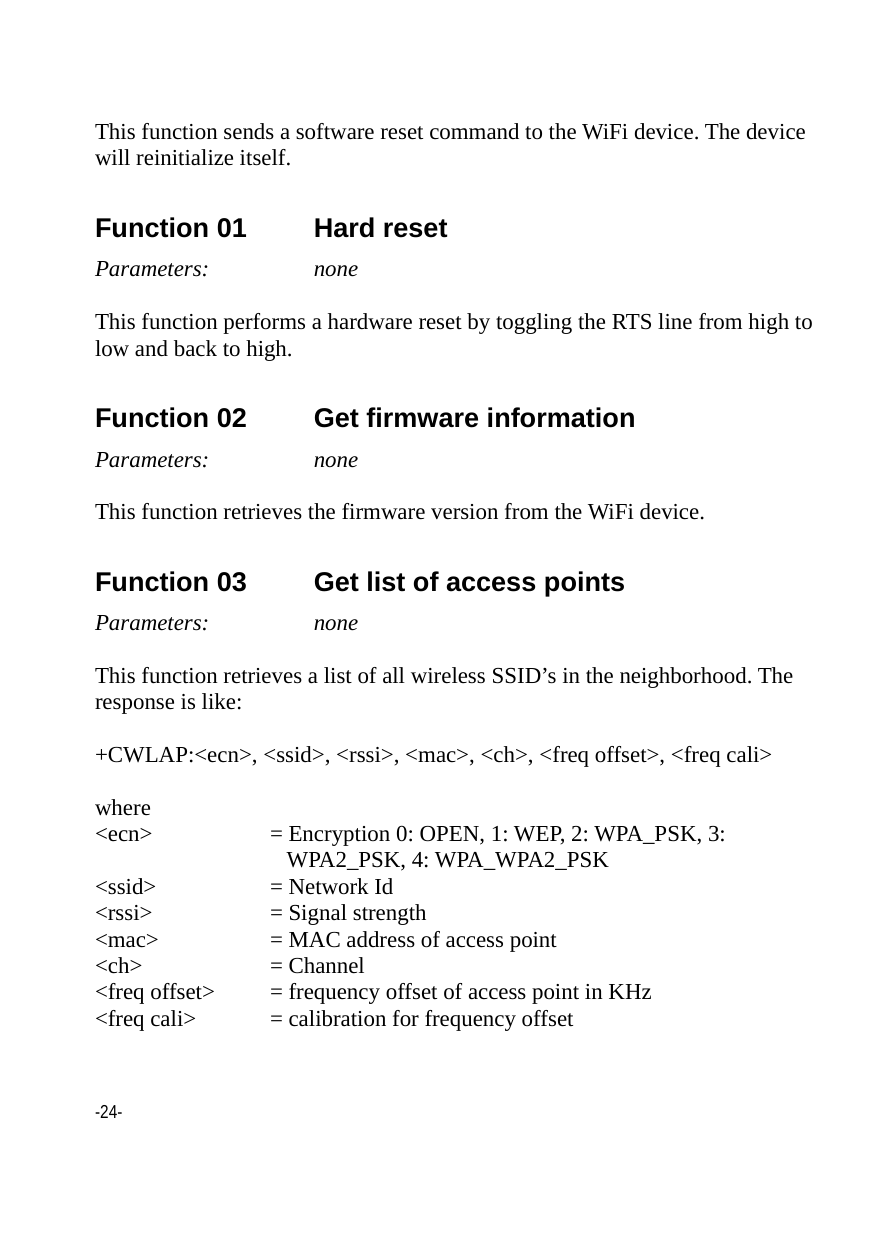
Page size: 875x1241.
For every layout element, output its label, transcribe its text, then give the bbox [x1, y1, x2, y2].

text This function retrieves the firmware version from the WiFi device. [95, 498, 815, 525]
text <ssid> = Network Id [95, 873, 815, 899]
text +CWLAP:<ecn>, <ssid>, <rssi>, <mac>, <ch>, <freq offset>, <freq cali> [95, 741, 815, 767]
subtitle Function 01 Hard reset [95, 212, 815, 243]
text Parameters: none [95, 609, 815, 636]
text <mac> = MAC address of access point [95, 926, 815, 952]
text <rssi> = Signal strength [95, 899, 815, 926]
subtitle Function 02 Get firmware information [95, 402, 815, 433]
text <ecn> = Encryption 0: OPEN, 1: WEP, 2: WPA_PSK, 3: WPA2_PSK, 4: WPA_WPA2_PSK [95, 820, 874, 873]
text This function sends a software reset command to the WiFi device. The device will reinitialize itself. [95, 118, 815, 171]
text Parameters: none [95, 446, 815, 472]
text <freq cali> = calibration for frequency offset [95, 1005, 815, 1031]
text where [95, 794, 815, 820]
text <ch> = Channel [95, 952, 815, 978]
text Parameters: none [95, 256, 815, 282]
text <freq offset> = frequency offset of access point in KHz [95, 978, 815, 1005]
text This function retrieves a list of all wireless SSID’s in the neighborhood. The response is like: [95, 662, 815, 715]
subtitle Function 03 Get list of access points [95, 566, 815, 597]
text This function performs a hardware reset by toggling the RTS line from high to low and back to high. [95, 308, 815, 361]
